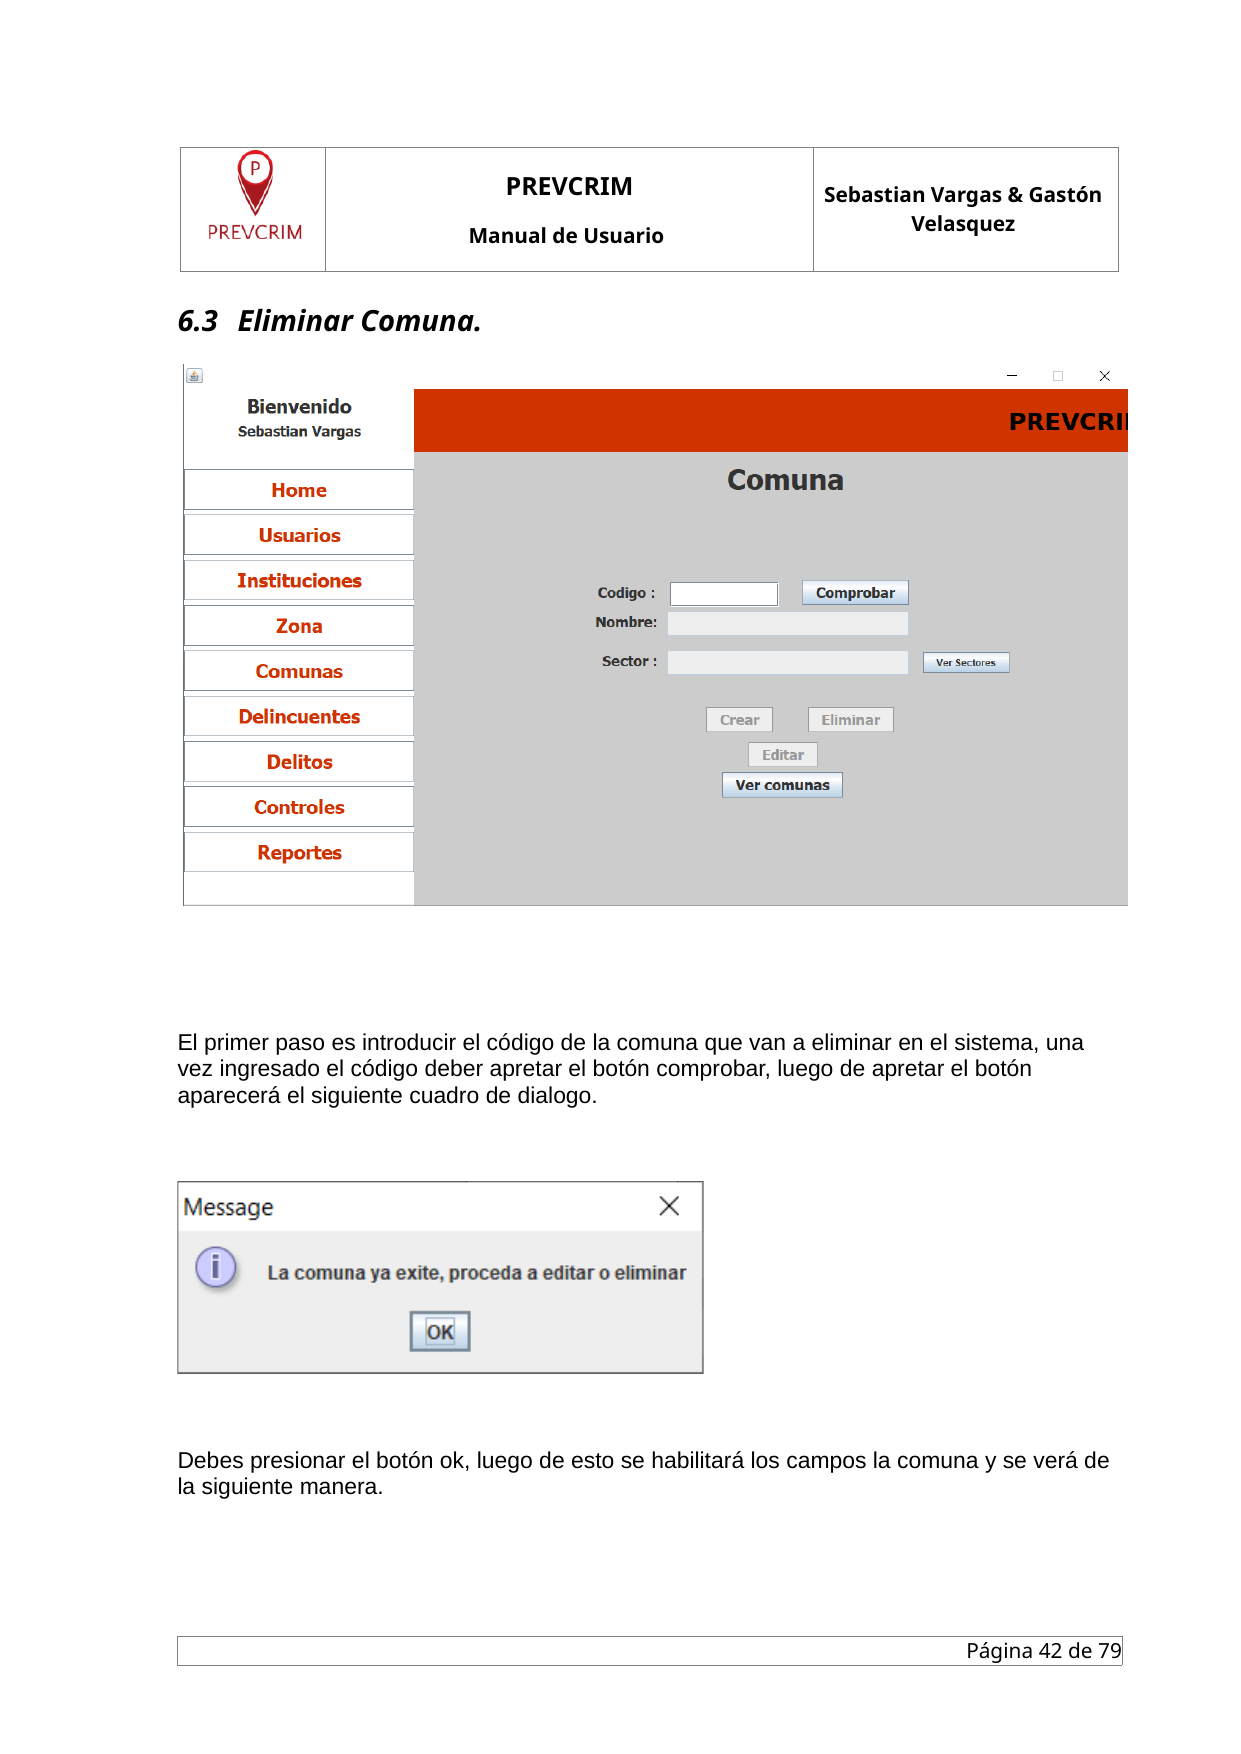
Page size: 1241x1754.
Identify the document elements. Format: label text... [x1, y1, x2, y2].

text El primer paso es introducir el código de la comuna que van a eliminar en el sistema, una vez ingresado el código deber apretar el botón comprobar, luego de apretar el botón aparecerá el siguiente cuadro de dialogo. [177, 1029, 1122, 1108]
text Debes presionar el botón ok, luego de esto se habilitará los campos la comuna y se verá de la siguiente manera. [177, 1447, 1122, 1500]
subtitle Eliminar Comuna. [177, 300, 1122, 340]
